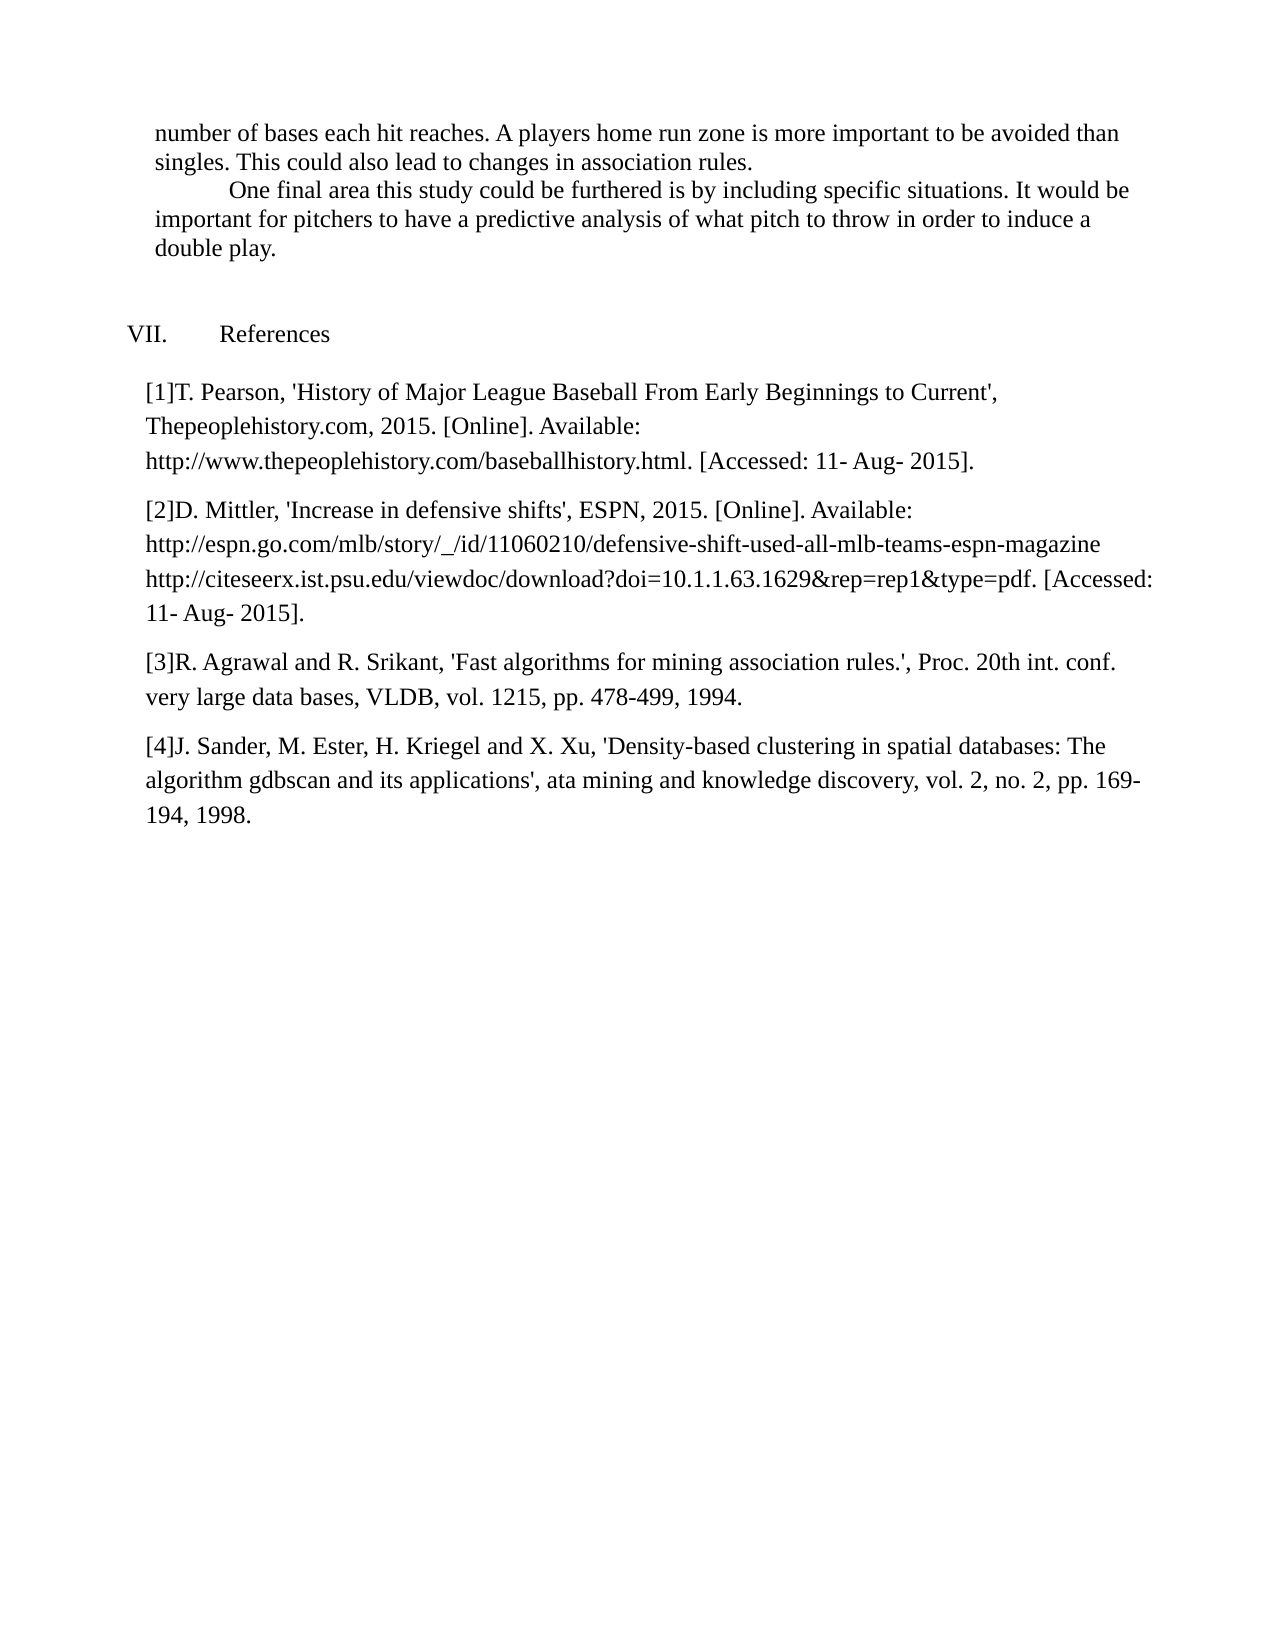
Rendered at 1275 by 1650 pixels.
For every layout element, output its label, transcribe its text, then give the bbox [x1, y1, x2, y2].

list References [127, 319, 1157, 348]
list number of bases each hit reaches. A players home run zone is more important to be avoided than singles. This could also lead to changes in association rules. [117, 118, 1157, 176]
list One final area this study could be furthered is by including specific situations. It would be important for pitchers to have a predictive analysis of what pitch to throw in order to induce a double play. [117, 176, 1157, 262]
text [4]J. Sander, M. Ester, H. Kriegel and X. Xu, 'Density-based clustering in spatial databases: The algorithm gdbscan and its applications', ata mining and knowledge discovery, vol. 2, no. 2, pp. 169-194, 1998. [145, 731, 1157, 829]
text [2]D. Mittler, 'Increase in defensive shifts', ESPN, 2015. [Online]. Available: http://espn.go.com/mlb/story/_/id/11060210/defensive-shift-used-all-mlb-teams-espn-magazine http://citeseerx.ist.psu.edu/viewdoc/download?doi=10.1.1.63.1629&rep=rep1&type=pdf. [Accessed: 11- Aug- 2015]. [145, 495, 1157, 627]
text [1]T. Pearson, 'History of Major League Baseball From Early Beginnings to Current', Thepeoplehistory.com, 2015. [Online]. Available: http://www.thepeoplehistory.com/baseballhistory.html. [Accessed: 11- Aug- 2015]. [145, 377, 1157, 474]
text [3]R. Agrawal and R. Srikant, 'Fast algorithms for mining association rules.', Proc. 20th int. conf. very large data bases, VLDB, vol. 1215, pp. 478-499, 1994. [145, 647, 1157, 711]
